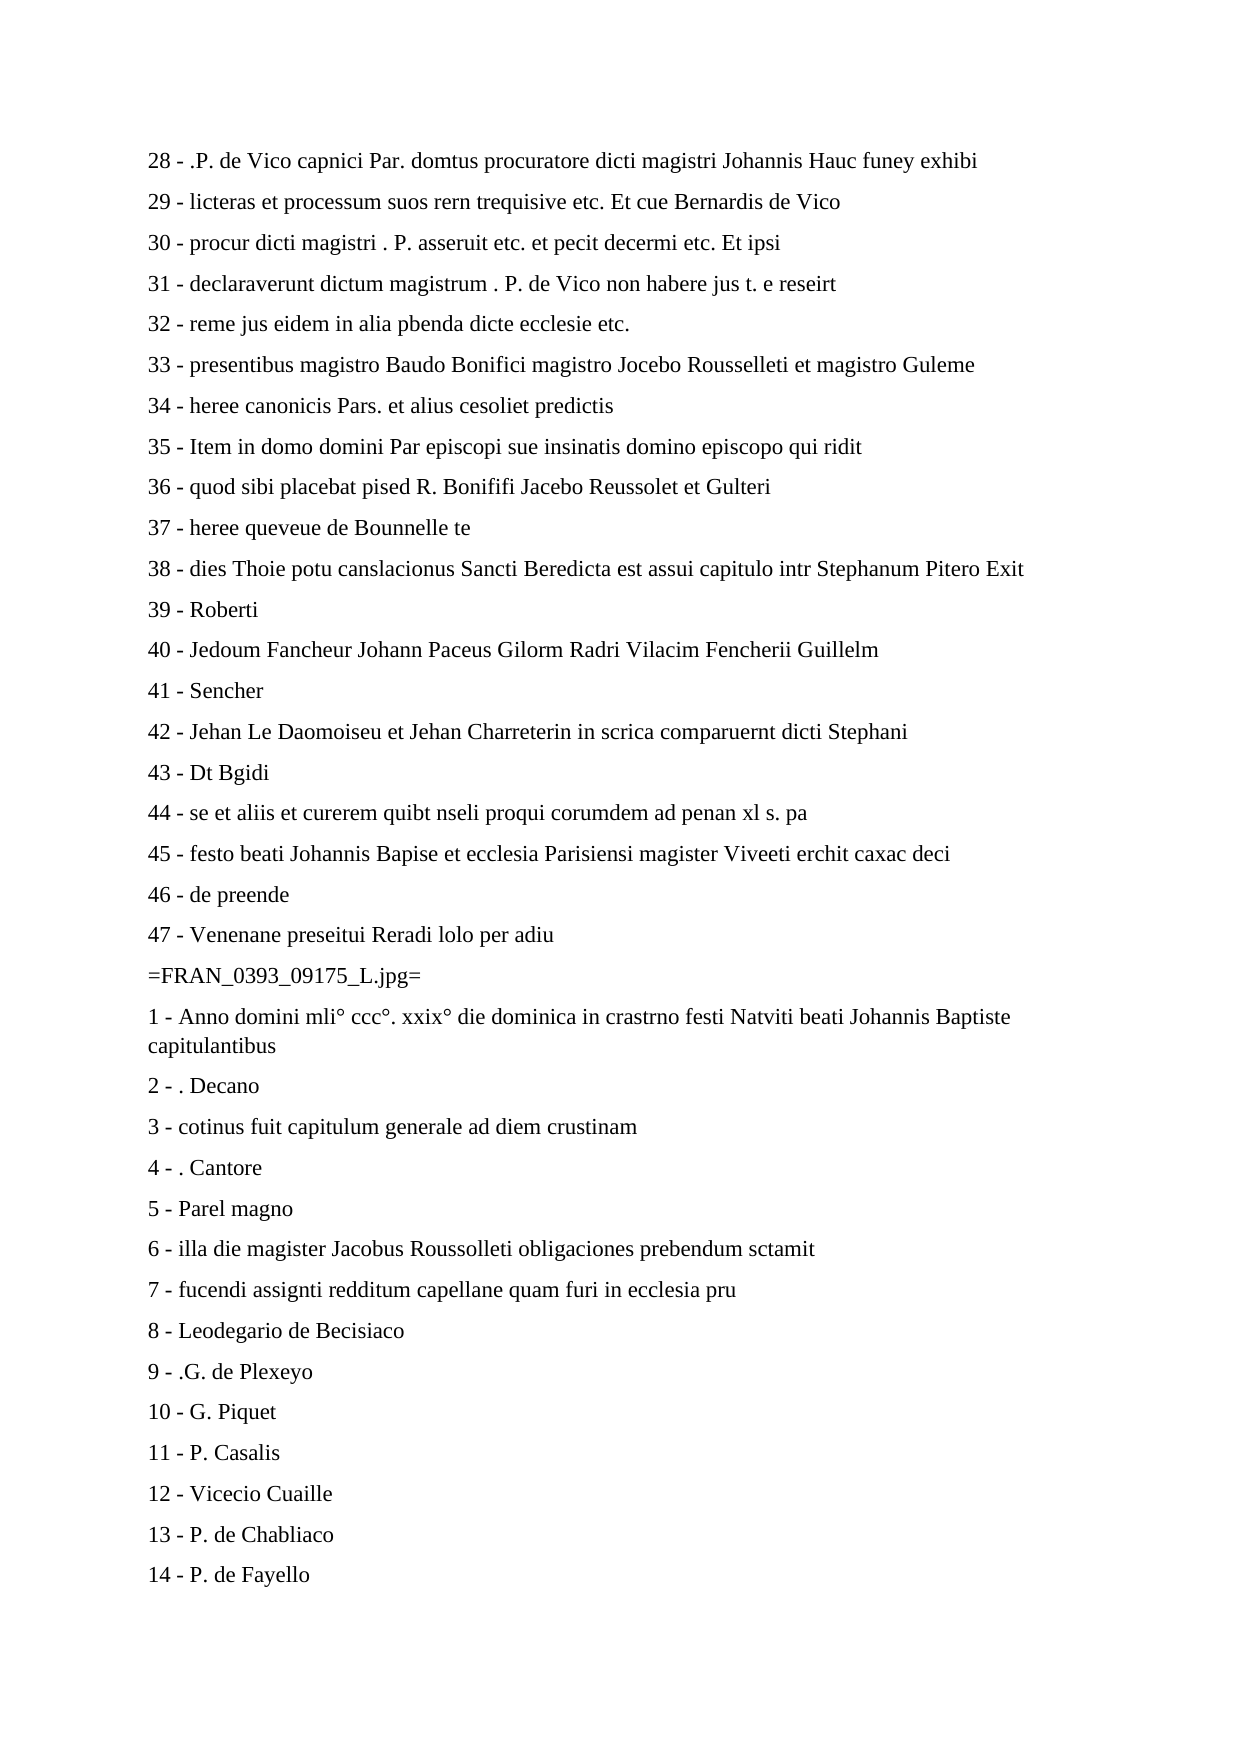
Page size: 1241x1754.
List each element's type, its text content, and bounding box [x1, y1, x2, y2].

text 6 - illa die magister Jacobus Roussolleti obligaciones prebendum sctamit [148, 1236, 1093, 1262]
text 30 - procur dicti magistri . P. asseruit etc. et pecit decermi etc. Et ipsi [148, 229, 1093, 255]
text 13 - P. de Chabliaco [148, 1521, 1093, 1547]
text 36 - quod sibi placebat pised R. Bonififi Jacebo Reussolet et Gulteri [148, 473, 1093, 500]
text =FRAN_0393_09175_L.jpg= [148, 962, 1093, 988]
text 43 - Dt Bgidi [148, 758, 1093, 785]
text 11 - P. Casalis [148, 1439, 1093, 1466]
text 29 - licteras et processum suos rern trequisive etc. Et cue Bernardis de Vico [148, 188, 1093, 215]
text 41 - Sencher [148, 677, 1093, 703]
text 2 - . Decano [148, 1073, 1093, 1099]
text 37 - heree queveue de Bounnelle te [148, 514, 1093, 541]
text 8 - Leodegario de Becisiaco [148, 1317, 1093, 1343]
text 38 - dies Thoie potu canslacionus Sancti Beredicta est assui capitulo intr Stephanum Pitero Exit [148, 555, 1093, 581]
text 28 - .P. de Vico capnici Par. domtus procuratore dicti magistri Johannis Hauc funey exhibi [148, 148, 1093, 174]
text 34 - heree canonicis Pars. et alius cesoliet predictis [148, 392, 1093, 418]
text 9 - .G. de Plexeyo [148, 1358, 1093, 1384]
text 10 - G. Piquet [148, 1398, 1093, 1425]
text 40 - Jedoum Fancheur Johann Paceus Gilorm Radri Vilacim Fencherii Guillelm [148, 636, 1093, 663]
text 45 - festo beati Johannis Bapise et ecclesia Parisiensi magister Viveeti erchit caxac deci [148, 840, 1093, 866]
text 44 - se et aliis et curerem quibt nseli proqui corumdem ad penan xl s. pa [148, 799, 1093, 826]
text 31 - declaraverunt dictum magistrum . P. de Vico non habere jus t. e reseirt [148, 270, 1093, 296]
text 5 - Parel magno [148, 1195, 1093, 1221]
text 39 - Roberti [148, 596, 1093, 622]
text 14 - P. de Fayello [148, 1561, 1093, 1588]
text 46 - de preende [148, 881, 1093, 907]
text 32 - reme jus eidem in alia pbenda dicte ecclesie etc. [148, 311, 1093, 337]
text 12 - Vicecio Cuaille [148, 1480, 1093, 1506]
text 4 - . Cantore [148, 1154, 1093, 1180]
text 7 - fucendi assignti redditum capellane quam furi in ecclesia pru [148, 1276, 1093, 1303]
text 42 - Jehan Le Daomoiseu et Jehan Charreterin in scrica comparuernt dicti Stephani [148, 718, 1093, 744]
text 47 - Venenane preseitui Reradi lolo per adiu [148, 921, 1093, 948]
text 3 - cotinus fuit capitulum generale ad diem crustinam [148, 1113, 1093, 1140]
text 33 - presentibus magistro Baudo Bonifici magistro Jocebo Rousselleti et magistro Guleme [148, 351, 1093, 378]
text 1 - Anno domini mli° ccc°. xxix° die dominica in crastrno festi Natviti beati Johannis Baptiste capitulantibus [148, 1003, 1093, 1058]
text 35 - Item in domo domini Par episcopi sue insinatis domino episcopo qui ridit [148, 433, 1093, 459]
